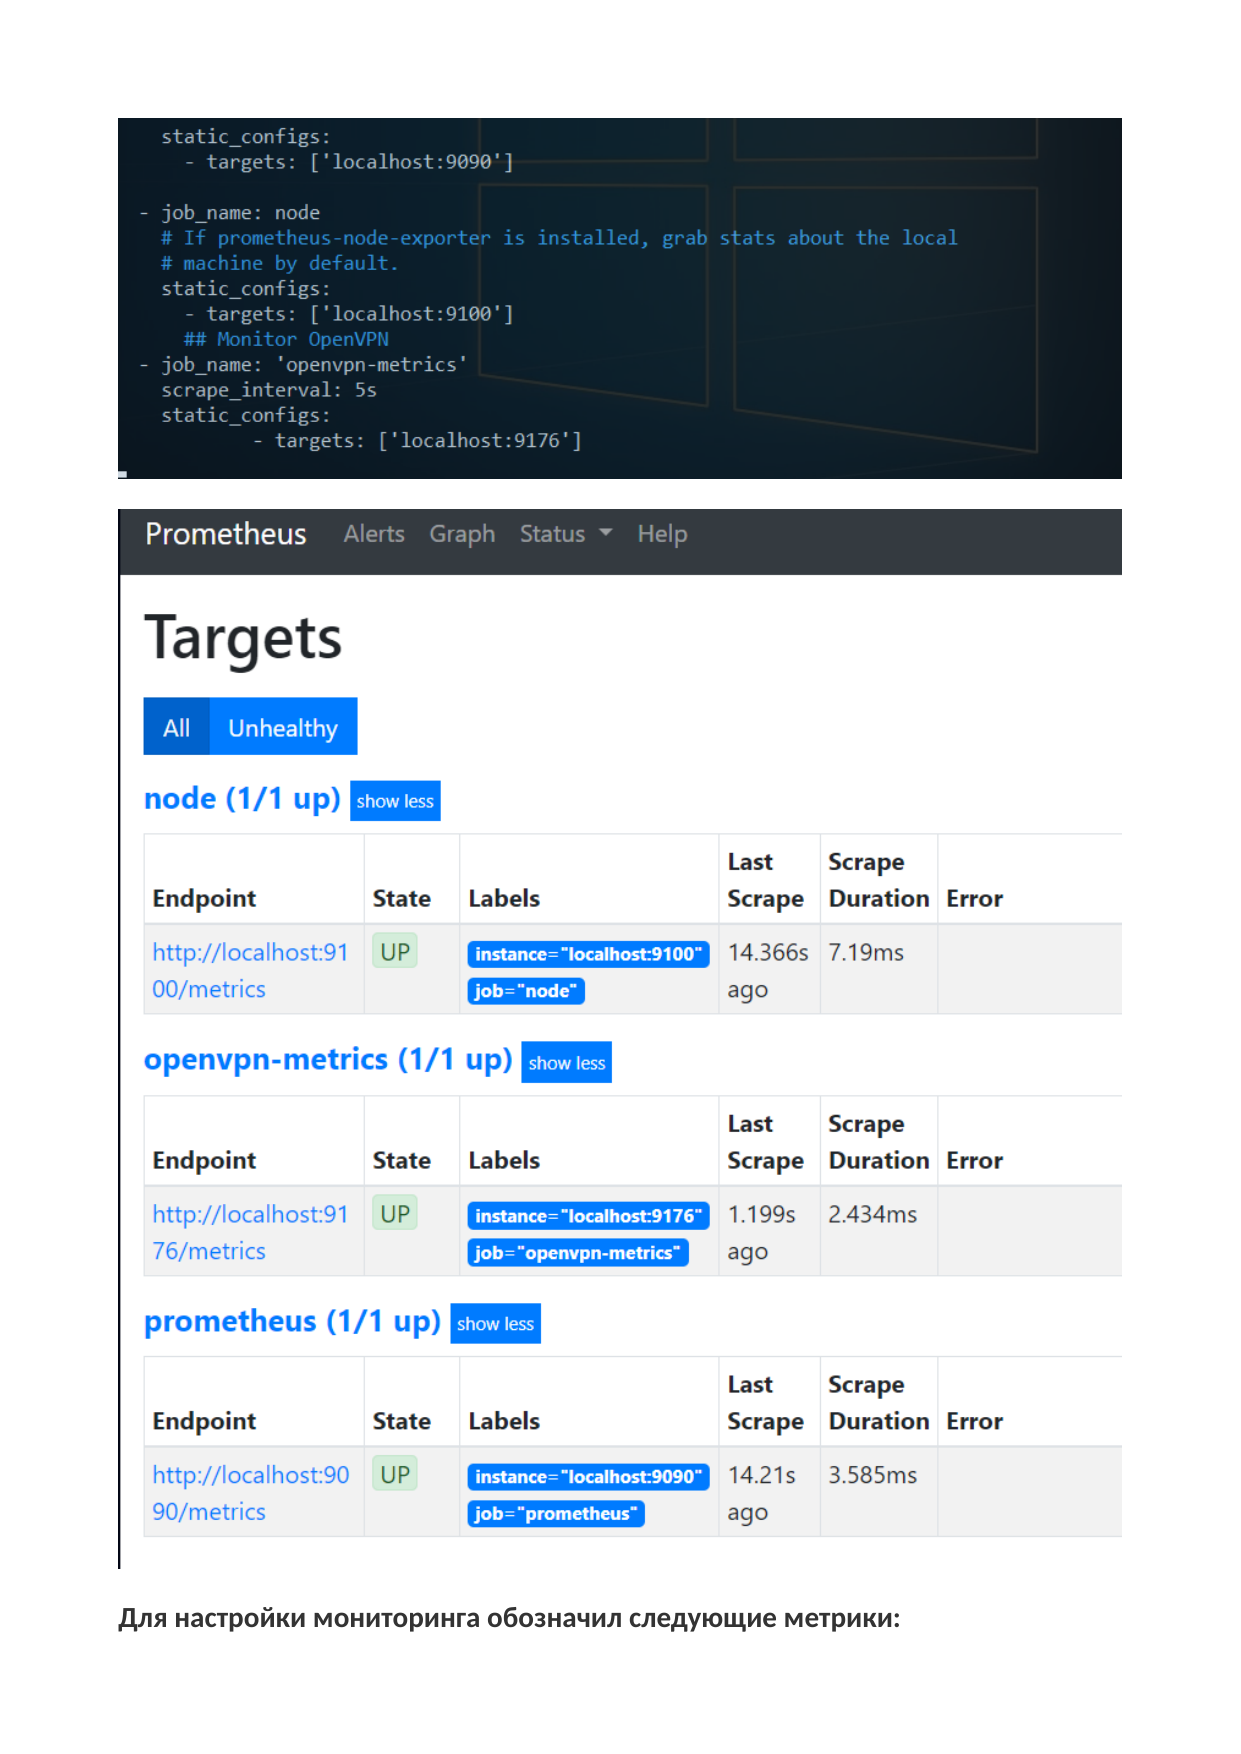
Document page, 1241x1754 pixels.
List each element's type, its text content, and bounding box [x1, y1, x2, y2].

picture [118, 118, 1122, 479]
text Для настройки мониторинга обозначил следующие метрики: [118, 1599, 1122, 1634]
picture [118, 509, 1122, 1569]
